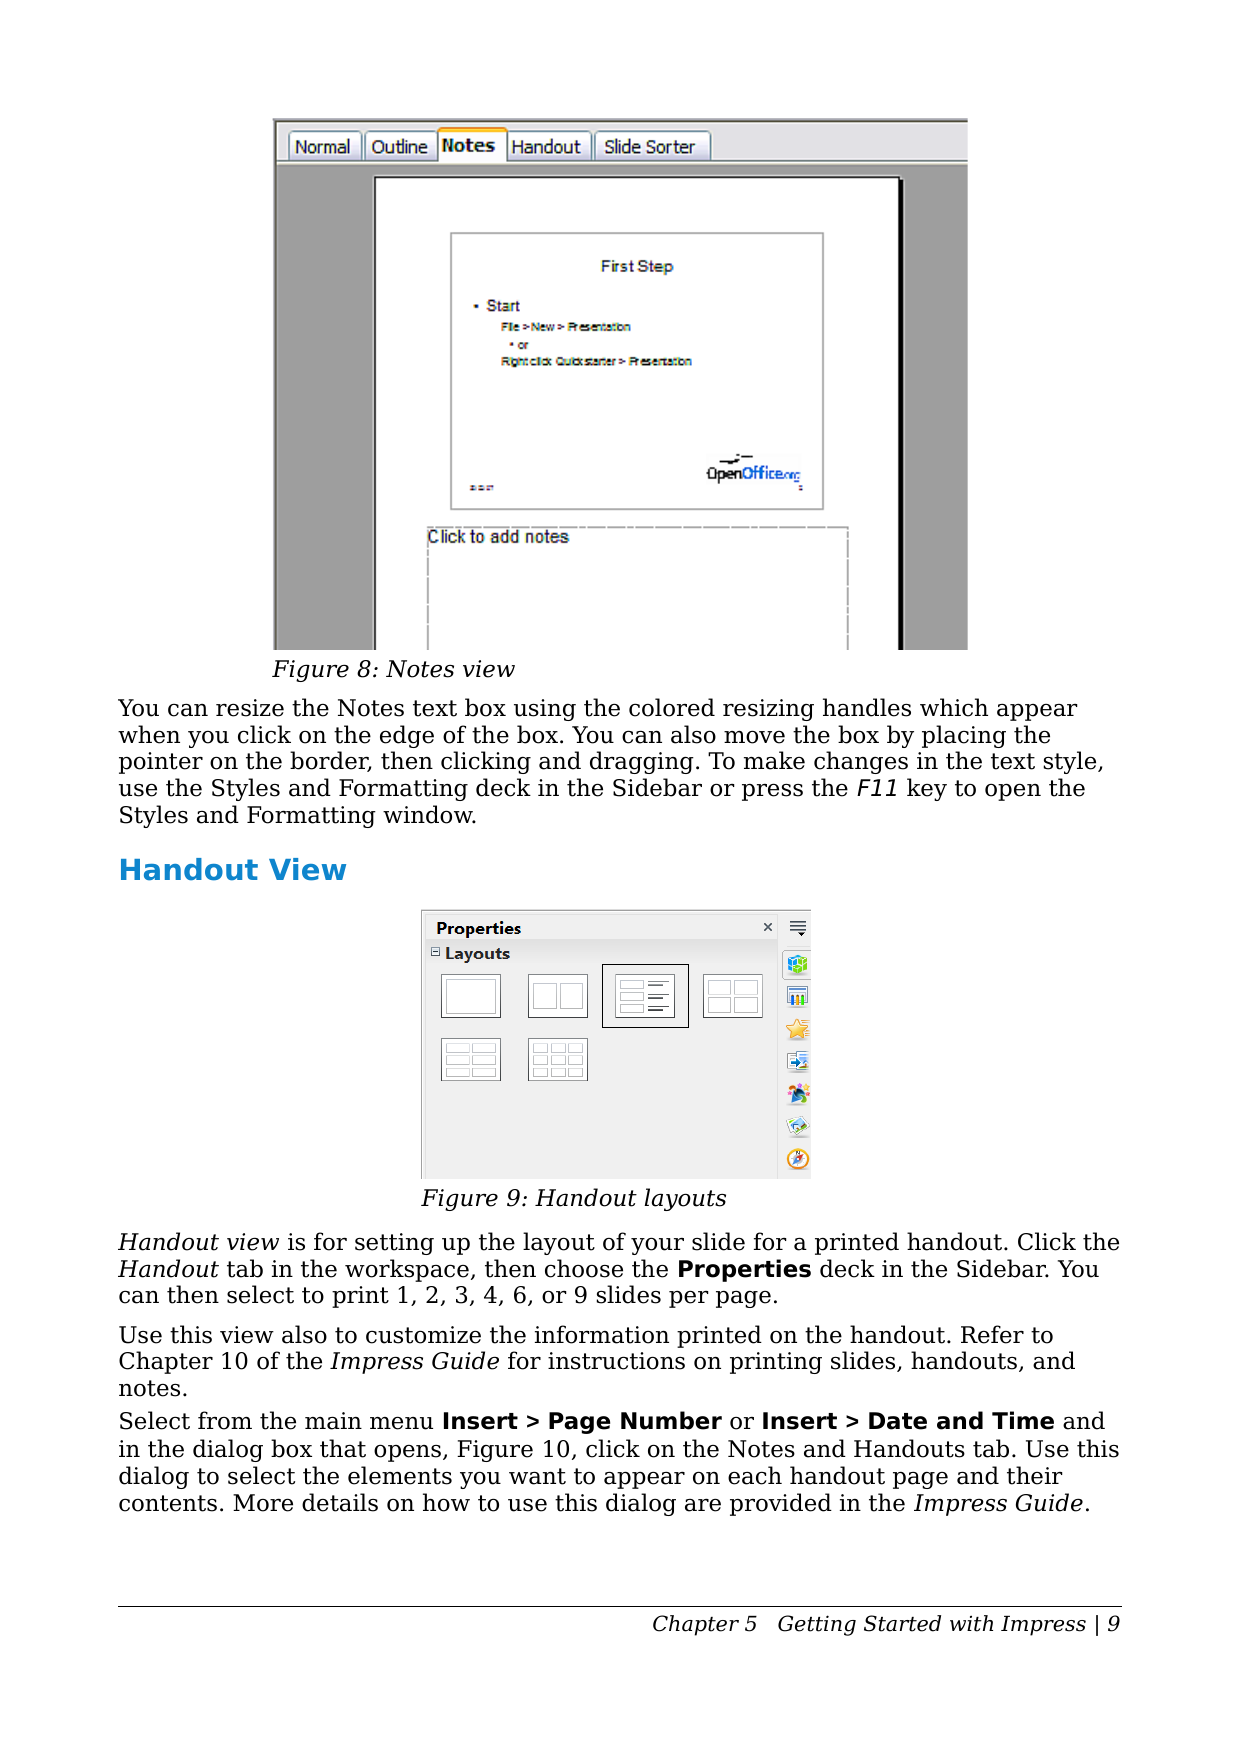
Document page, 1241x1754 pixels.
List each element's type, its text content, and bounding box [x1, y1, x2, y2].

text Figure 8: Notes view [272, 656, 968, 683]
list Use this view also to customize the information printed on the handout. Refer to Chapter 10 of the Impress Guide for instructions on printing slides, handouts, and notes. [118, 1322, 1122, 1402]
picture [272, 118, 968, 650]
text You can resize the Notes text box using the colored resizing handles which appear when you click on the edge of the box. You can also move the box by placing the pointer on the border, then clicking and dragging. To make changes in the text style, use the Styles and Formatting deck in the Sidebar or press the F11 key to open the Styles and Formatting window. [118, 695, 1122, 828]
picture [421, 908, 811, 1179]
text Handout view is for setting up the layout of your slide for a printed handout. Click the Handout tab in the workspace, then choose the Properties deck in the Sidebar. You can then select to print 1, 2, 3, 4, 6, or 9 slides per page. [118, 899, 1122, 1309]
subtitle Handout View [118, 853, 1122, 887]
list Select from the main menu Insert > Page Number or Insert > Date and Time and in the dialog box that opens, Figure 10, click on the Notes and Handouts tab. Use this dialog to select the elements you want to appear on each handout page and their contents. More details on how to use this dialog are provided in the Impress Guide. [118, 1408, 1122, 1516]
text Figure 9: Handout layouts [421, 1185, 819, 1211]
